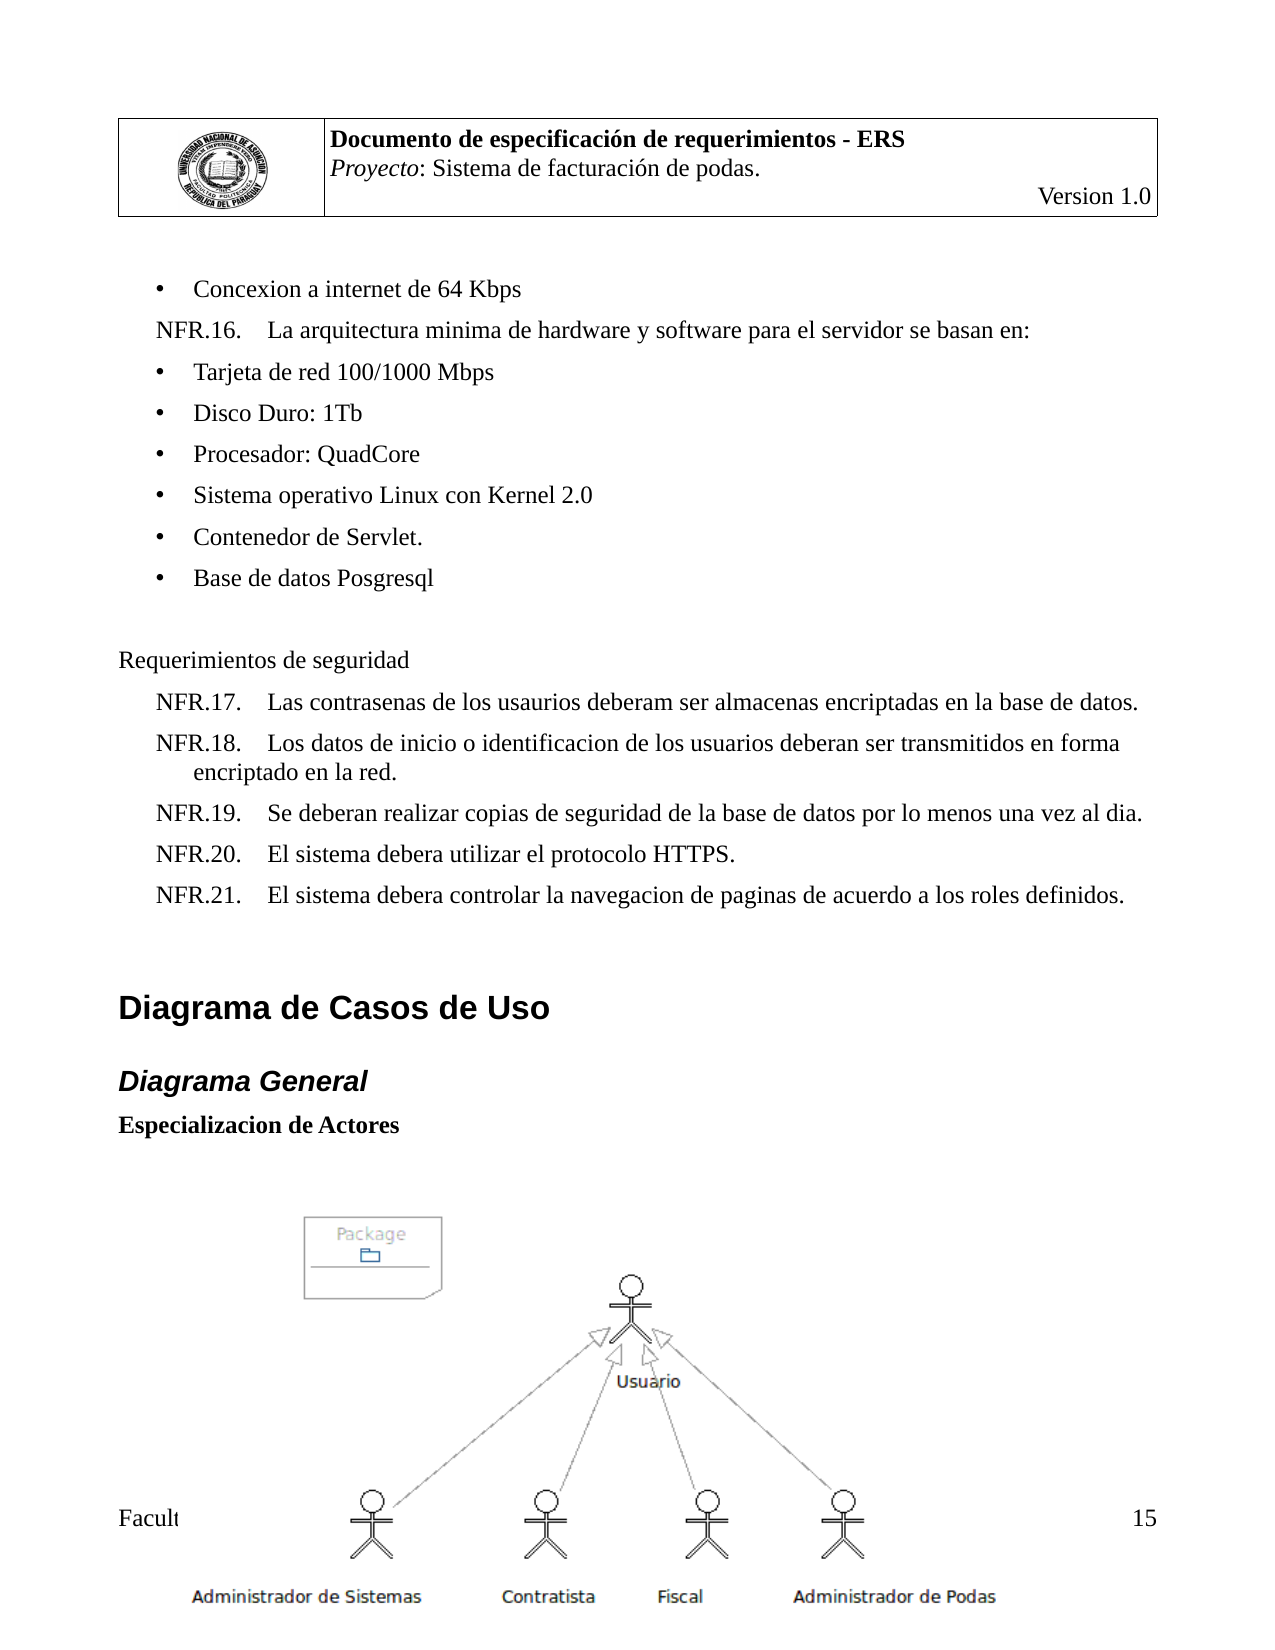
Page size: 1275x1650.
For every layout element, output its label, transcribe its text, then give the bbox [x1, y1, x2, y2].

list La arquitectura minima de hardware y software para el servidor se basan en: [156, 316, 1157, 344]
list Las contrasenas de los usaurios deberam ser almacenas encriptadas en la base de datos. [156, 687, 1157, 716]
list Contenedor de Servlet. [156, 522, 1157, 551]
list Tarjeta de red 100/1000 Mbps [156, 357, 1157, 386]
list Disco Duro: 1Tb [156, 398, 1157, 427]
text Requerimientos de seguridad [118, 646, 1157, 674]
list Concexion a internet de 64 Kbps [156, 274, 1157, 303]
list Sistema operativo Linux con Kernel 2.0 [156, 481, 1157, 509]
list El sistema debera utilizar el protocolo HTTPS. [156, 839, 1157, 868]
picture [178, 1203, 1010, 1621]
picture [177, 130, 271, 213]
subtitle Diagrama de Casos de Uso [118, 988, 1157, 1027]
list Los datos de inicio o identificacion de los usuarios deberan ser transmitidos en forma encriptado en la red. [156, 728, 1157, 786]
list Procesador: QuadCore [156, 439, 1157, 468]
list Se deberan realizar copias de seguridad de la base de datos por lo menos una vez al dia. [156, 798, 1157, 827]
subtitle Diagrama General [118, 1064, 1157, 1098]
list Base de datos Posgresql [156, 563, 1157, 592]
text Especializacion de Actores [118, 1110, 1157, 1139]
list El sistema debera controlar la navegacion de paginas de acuerdo a los roles definidos. [156, 881, 1157, 909]
